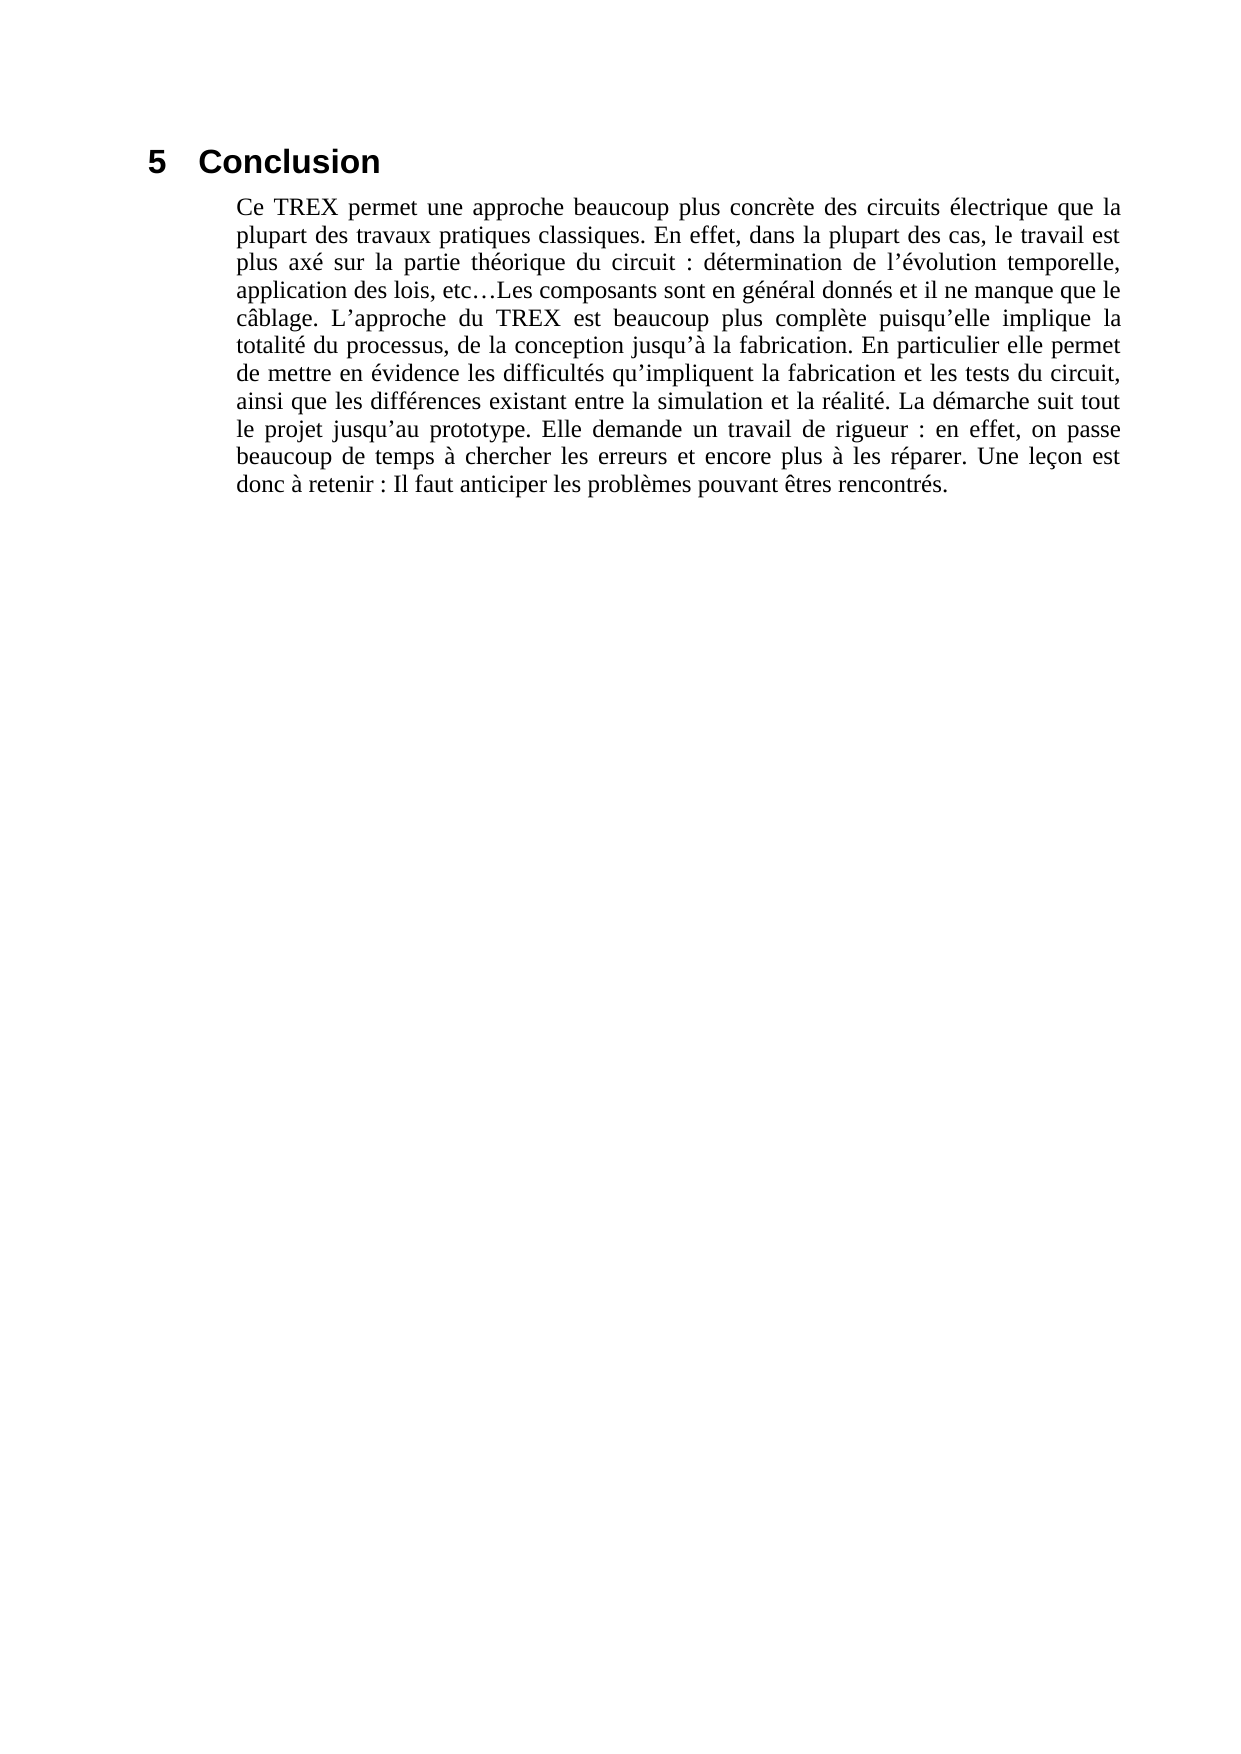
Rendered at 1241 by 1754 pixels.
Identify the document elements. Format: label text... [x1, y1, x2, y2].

subtitle Conclusion [118, 143, 1122, 181]
text Ce TREX permet une approche beaucoup plus concrète des circuits électrique que la plupart des travaux pratiques classiques. En effet, dans la plupart des cas, le travail est plus axé sur la partie théorique du circuit : détermination de l’évolution temporelle, application des lois, etc…Les composants sont en général donnés et il ne manque que le câblage. L’approche du TREX est beaucoup plus complète puisqu’elle implique la totalité du processus, de la conception jusqu’à la fabrication. En particulier elle permet de mettre en évidence les difficultés qu’impliquent la fabrication et les tests du circuit, ainsi que les différences existant entre la simulation et la réalité. La démarche suit tout le projet jusqu’au prototype. Elle demande un travail de rigueur : en effet, on passe beaucoup de temps à chercher les erreurs et encore plus à les réparer. Une leçon est donc à retenir : Il faut anticiper les problèmes pouvant êtres rencontrés. [236, 193, 1122, 498]
